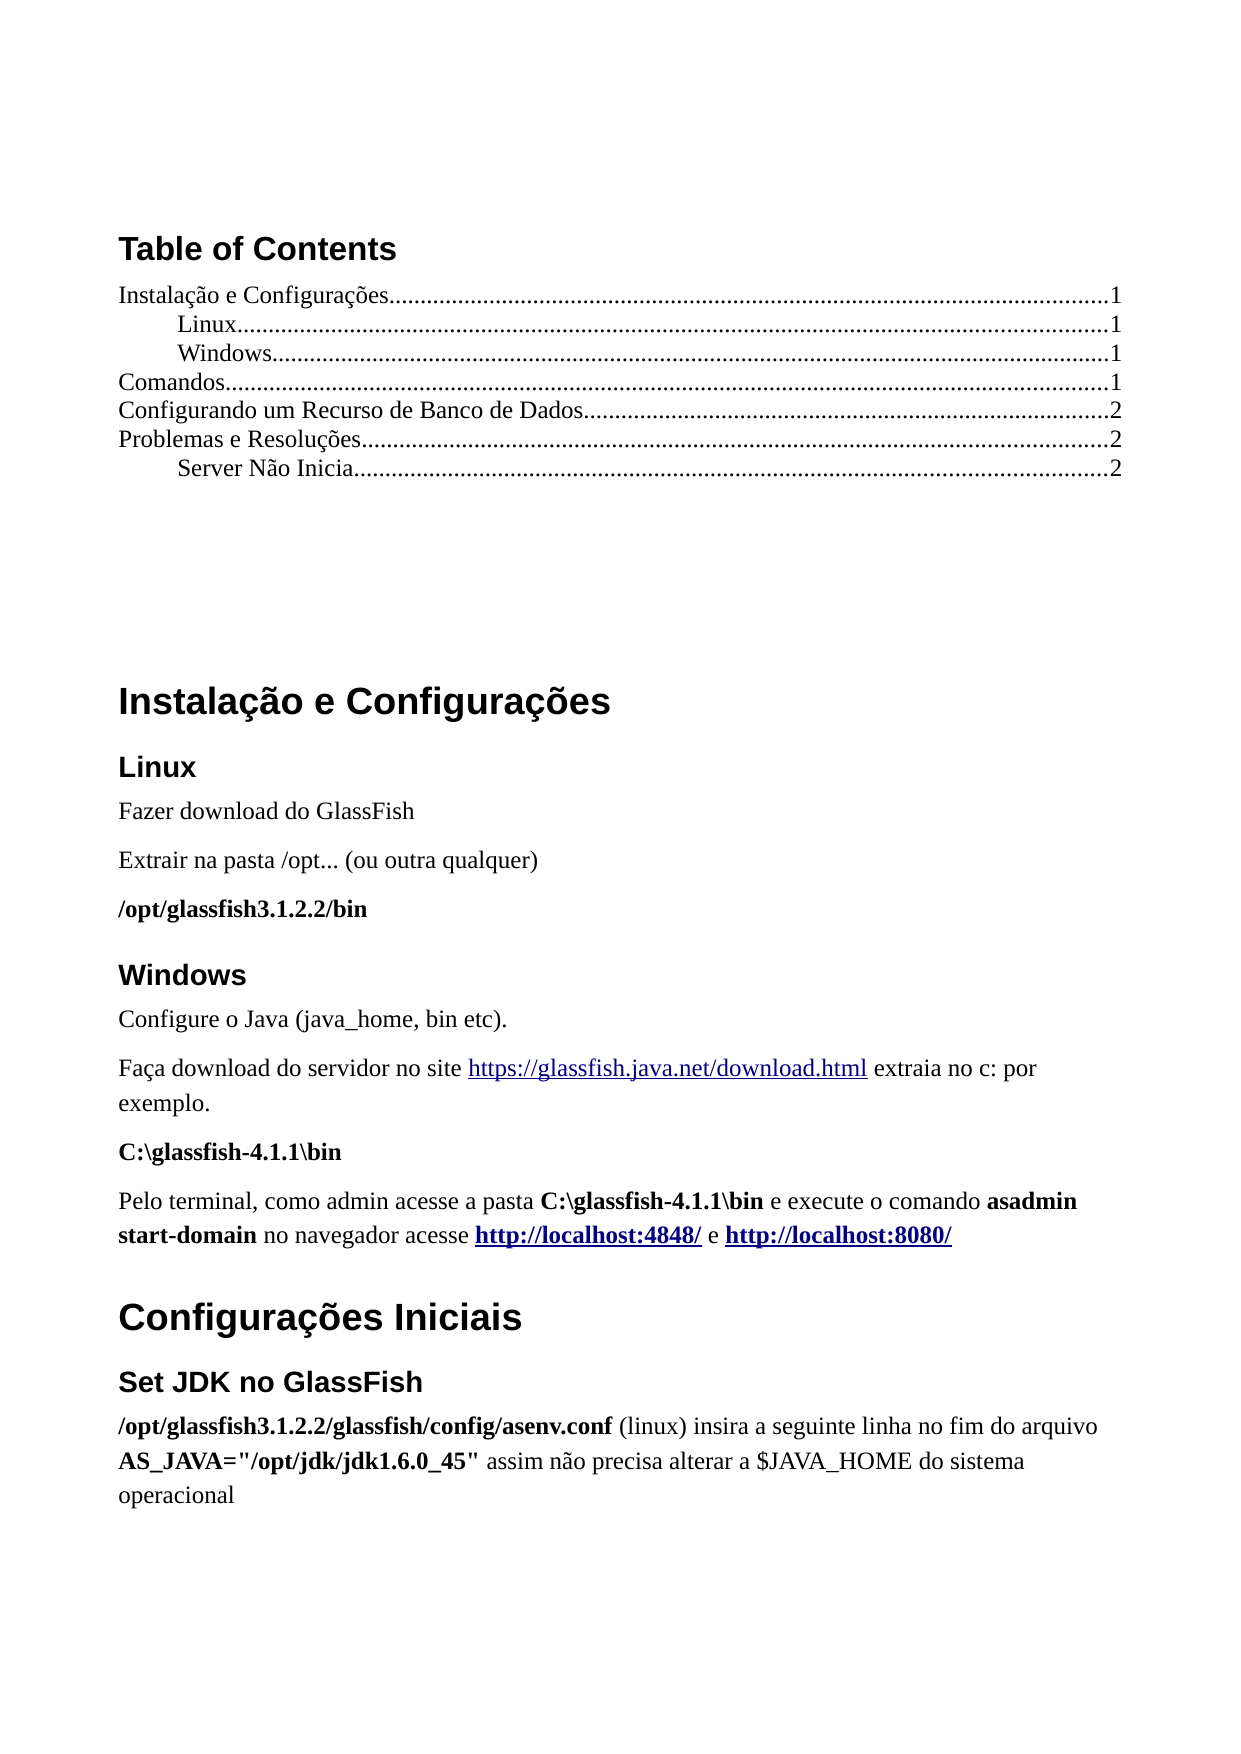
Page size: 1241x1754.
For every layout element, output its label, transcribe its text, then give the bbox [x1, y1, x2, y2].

text Instalação e Configurações 1 [118, 280, 1122, 309]
subtitle Windows [118, 958, 1122, 992]
text Fazer download do GlassFish [118, 796, 1122, 825]
text Windows 1 [177, 338, 1122, 367]
text Configure o Java (java_home, bin etc). [118, 1004, 1122, 1033]
subtitle Linux [118, 750, 1122, 783]
text Server Não Inicia 2 [177, 453, 1122, 482]
text /opt/glassfish3.1.2.2/bin [118, 894, 1122, 923]
subtitle Instalação e Configurações [118, 679, 1122, 723]
text Pelo terminal, como admin acesse a pasta C:\glassfish-4.1.1\bin e execute o comando asadmin start-domain no navegador acesse http://localhost:4848/ e http://localhost:8080/ [118, 1186, 1122, 1249]
text C:\glassfish-4.1.1\bin [118, 1137, 1122, 1165]
subtitle Set JDK no GlassFish [118, 1365, 1122, 1399]
text Problemas e Resoluções 2 [118, 424, 1122, 453]
subtitle Table of Contents [118, 229, 1122, 268]
text /opt/glassfish3.1.2.2/glassfish/config/asenv.conf (linux) insira a seguinte linha no fim do arquivo AS_JAVA="/opt/jdk/jdk1.6.0_45" assim não precisa alterar a $JAVA_HOME do sistema operacional [118, 1411, 1122, 1509]
subtitle Configurações Iniciais [118, 1294, 1122, 1338]
text Extrair na pasta /opt... (ou outra qualquer) [118, 845, 1122, 874]
text Linux 1 [177, 309, 1122, 338]
text Configurando um Recurso de Banco de Dados 2 [118, 395, 1122, 424]
text Faça download do servidor no site https://glassfish.java.net/download.html extraia no c: por exemplo. [118, 1053, 1122, 1116]
text Comandos 1 [118, 367, 1122, 395]
